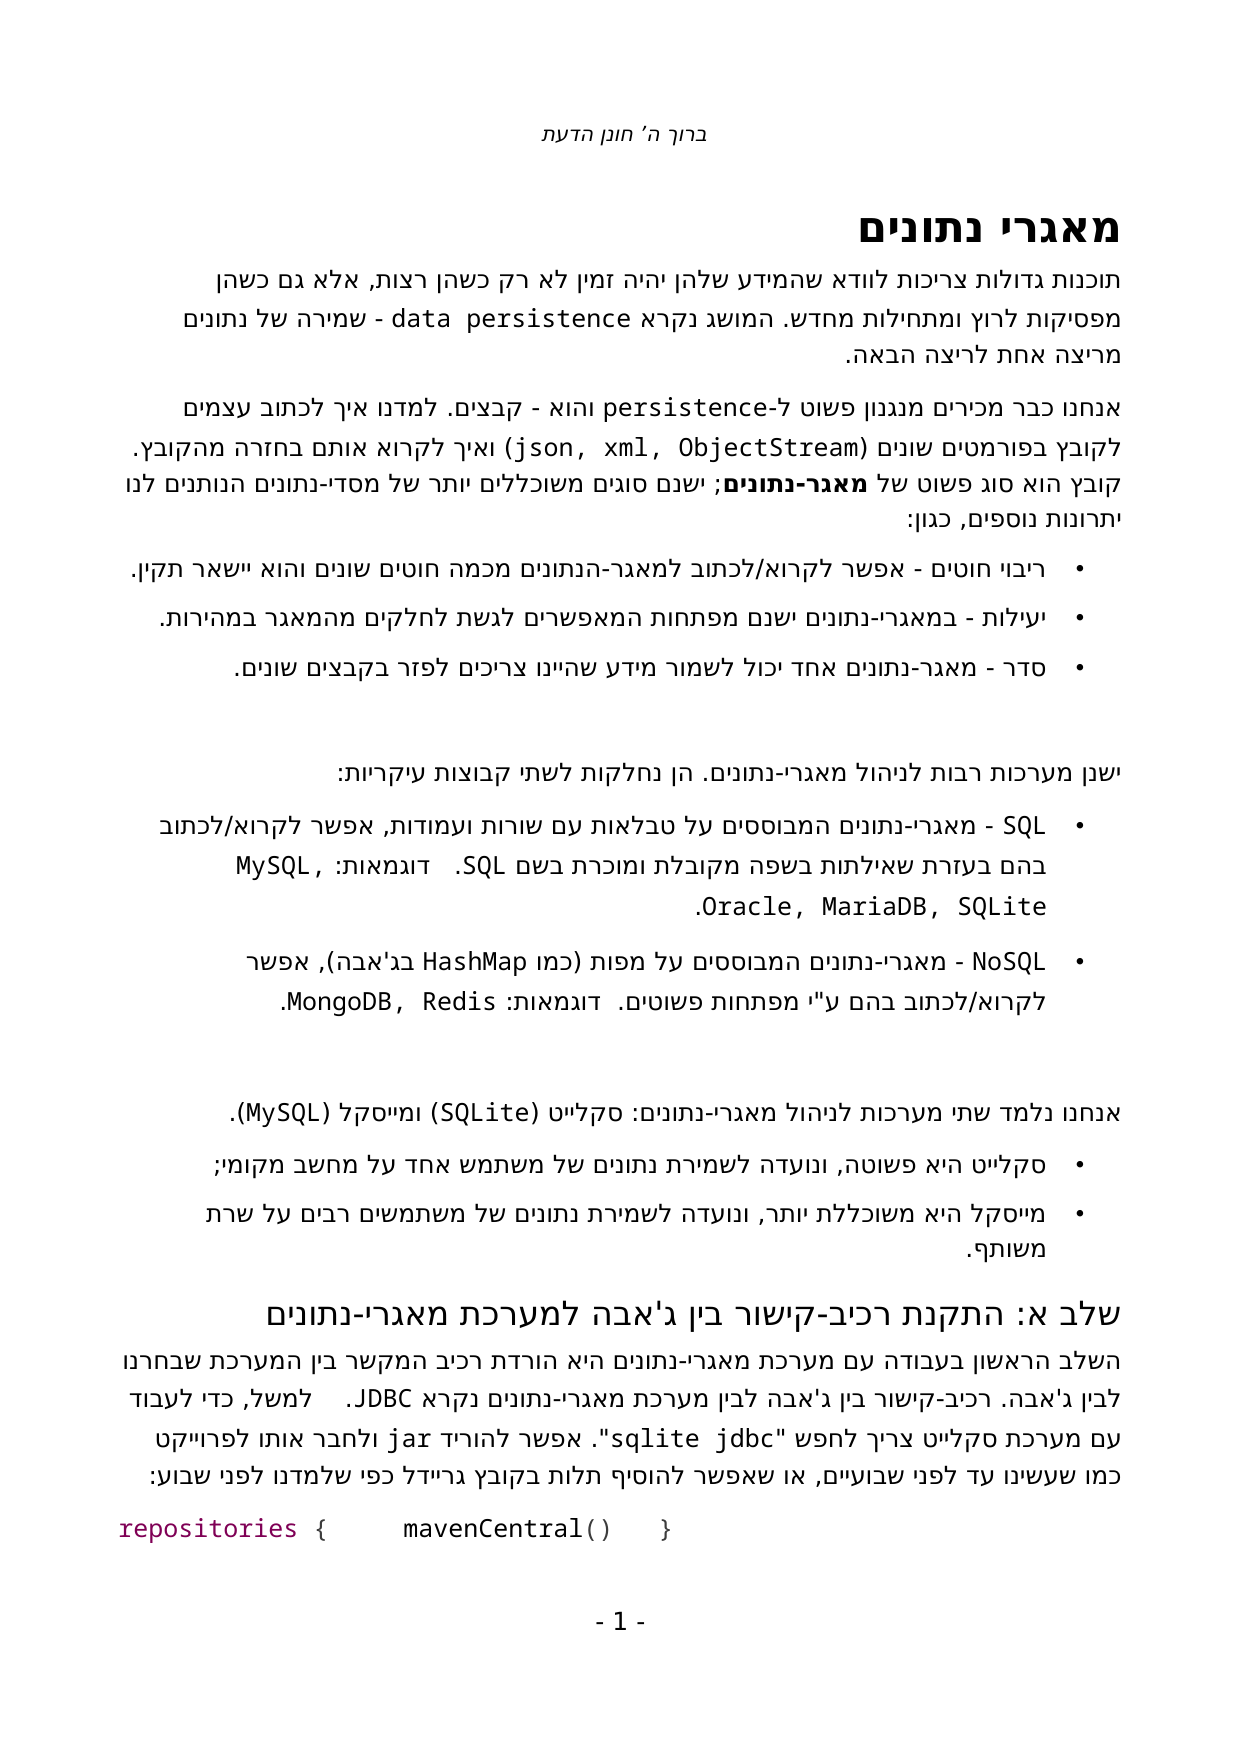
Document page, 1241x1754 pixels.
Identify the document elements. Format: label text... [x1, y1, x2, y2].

subtitle מאגרי נתונים [118, 202, 1122, 253]
list סדר - מאגר-נתונים אחד יכול לשמור מידע שהיינו צריכים לפזר בקבצים שונים. [118, 653, 1084, 682]
list יעילות - במאגרי-נתונים ישנם מפתחות המאפשרים לגשת לחלקים מהמאגר במהירות. [118, 604, 1084, 633]
list מייסקל היא משוכללת יותר, ונועדה לשמירת נתונים של משתמשים רבים על שרת משותף. [118, 1200, 1084, 1264]
subtitle שלב א: התקנת רכיב-קישור בין ג'אבה למערכת מאגרי-נתונים [118, 1295, 1122, 1333]
text repositories { mavenCentral() } [118, 1510, 1122, 1544]
list ריבוי חוטים - אפשר לקרוא/לכתוב למאגר-הנתונים מכמה חוטים שונים והוא יישאר תקין. [118, 554, 1084, 583]
list NoSQL - מאגרי-נתונים המבוססים על מפות (כמו HashMap בג'אבה), אפשר לקרוא/לכתוב בהם ע"י מפתחות פשוטים. דוגמאות: MongoDB, Redis. [118, 944, 1084, 1018]
text אנחנו כבר מכירים מנגנון פשוט ל-persistence והוא - קבצים. למדנו איך לכתוב עצמים לקובץ בפורמטים שונים (json, xml, ObjectStream) ואיך לקרוא אותם בחזרה מהקובץ. קובץ הוא סוג פשוט של מאגר-נתונים; ישנם סוגים משוכללים יותר של מסדי-נתונים הנותנים לנו יתרונות נוספים, כגון: [118, 390, 1122, 534]
list סקלייט היא פשוטה, ונועדה לשמירת נתונים של משתמש אחד על מחשב מקומי; [118, 1150, 1084, 1179]
text ישנן מערכות רבות לניהול מאגרי-נתונים. הן נחלקות לשתי קבוצות עיקריות: [118, 758, 1122, 787]
text השלב הראשון בעבודה עם מערכת מאגרי-נתונים היא הורדת רכיב המקשר בין המערכת שבחרנו לבין ג'אבה. רכיב-קישור בין ג'אבה לבין מערכת מאגרי-נתונים נקרא JDBC. למשל, כדי לעבוד עם מערכת סקלייט צריך לחפש "sqlite jdbc". אפשר להוריד jar ולחבר אותו לפרוייקט כמו שעשינו עד לפני שבועיים, או שאפשר להוסיף תלות בקובץ גריידל כפי שלמדנו לפני שבוע: [118, 1346, 1122, 1490]
text תוכנות גדולות צריכות לוודא שהמידע שלהן יהיה זמין לא רק כשהן רצות, אלא גם כשהן מפסיקות לרוץ ומתחילות מחדש. המושג נקרא data persistence - שמירה של נתונים מריצה אחת לריצה הבאה. [118, 265, 1122, 369]
list SQL - מאגרי-נתונים המבוססים על טבלאות עם שורות ועמודות, אפשר לקרוא/לכתוב בהם בעזרת שאילתות בשפה מקובלת ומוכרת בשם SQL. דוגמאות: MySQL, Oracle, MariaDB, SQLite. [118, 808, 1084, 923]
text אנחנו נלמד שתי מערכות לניהול מאגרי-נתונים: סקלייט (SQLite) ומייסקל (MySQL). [118, 1095, 1122, 1129]
